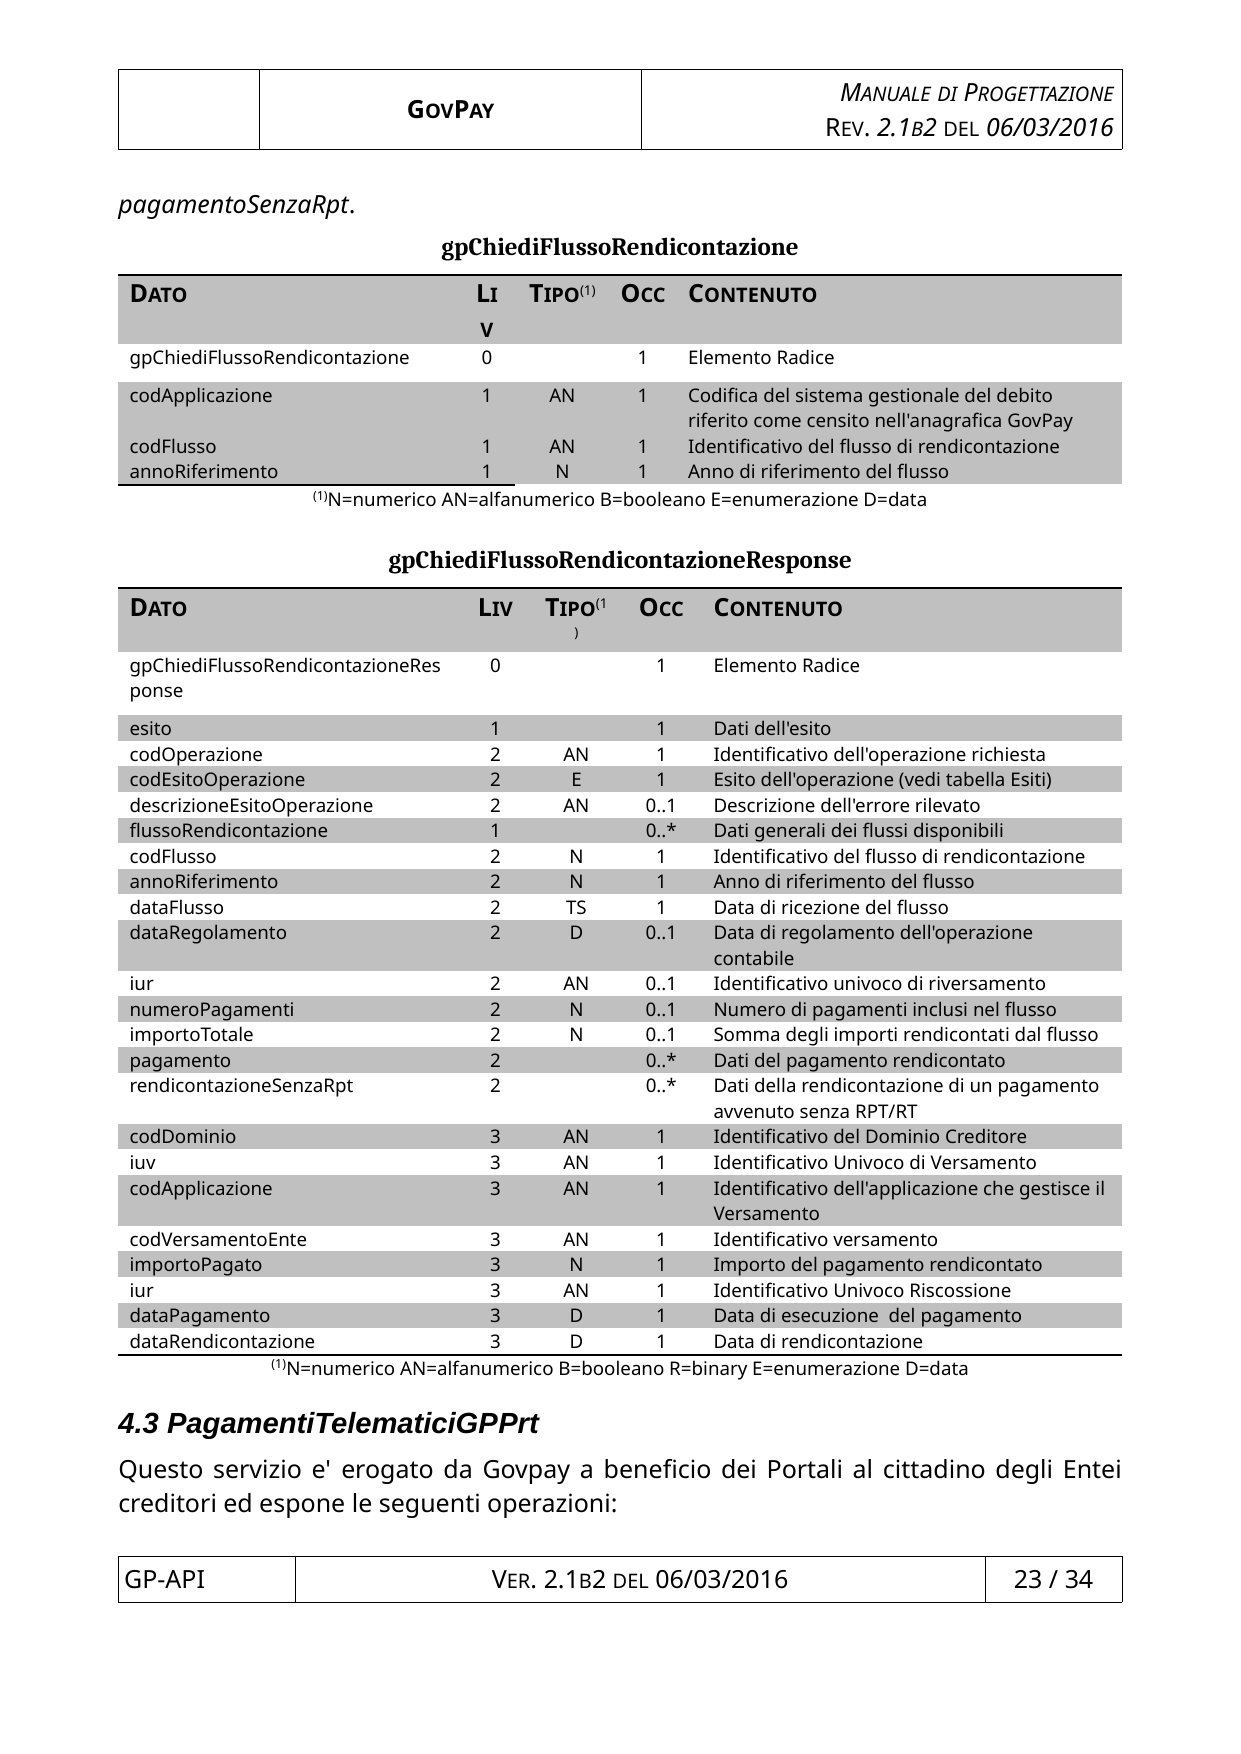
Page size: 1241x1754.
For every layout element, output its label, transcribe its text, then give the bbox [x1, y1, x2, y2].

table_cell 2 [458, 1047, 532, 1073]
table_cell Occ [620, 589, 702, 652]
table_cell 2 [458, 843, 532, 868]
table_cell 1 [620, 766, 702, 792]
table_cell 2 [458, 766, 532, 792]
table_cell Identificativo dell'applicazione che gestisce il Versamento [702, 1175, 1122, 1226]
table_cell Importo del pagamento rendicontato [702, 1251, 1122, 1277]
table_cell 1 [609, 433, 677, 459]
table_cell 1 [458, 459, 515, 484]
table_cell 3 [458, 1277, 532, 1302]
table_cell Anno di riferimento del flusso [702, 869, 1122, 894]
table_cell Elemento Radice [677, 344, 1122, 382]
table_cell Dati della rendicontazione di un pagamento avvenuto senza RPT/RT [702, 1073, 1122, 1124]
table_cell iur [118, 971, 458, 996]
table_cell 2 [458, 792, 532, 817]
table_cell codApplicazione [118, 1175, 458, 1226]
table_cell AN [532, 1226, 620, 1251]
table_cell annoRiferimento [118, 459, 458, 484]
table_cell codApplicazione [118, 382, 458, 433]
table_cell 1 [620, 1124, 702, 1149]
table_cell N [532, 869, 620, 894]
table_cell TS [532, 894, 620, 919]
table_cell 1 [609, 459, 677, 484]
table_cell 1 [620, 1277, 702, 1302]
table_cell N [515, 459, 609, 484]
table_cell 0..1 [620, 996, 702, 1022]
table_cell Contenuto [702, 589, 1122, 652]
text Questo servizio e' erogato da Govpay a beneficio dei Portali al cittadino degli Entei creditori ed espone le seguenti operazioni: [118, 1452, 1122, 1520]
table_cell codVersamentoEnte [118, 1226, 458, 1251]
table_cell 3 [458, 1328, 532, 1353]
table_cell 2 [458, 741, 532, 766]
table_cell Contenuto [677, 276, 1122, 344]
table_cell N [532, 1251, 620, 1277]
table_cell AN [532, 741, 620, 766]
table_cell Esito dell'operazione (vedi tabella Esiti) [702, 766, 1122, 792]
table_cell 1 [620, 1328, 702, 1353]
table_cell AN [532, 1149, 620, 1175]
table_cell [515, 344, 609, 382]
table_cell Liv [458, 276, 515, 344]
table_cell Identificativo del flusso di rendicontazione [677, 433, 1122, 459]
table_cell gpChiediFlussoRendicontazioneResponse [118, 652, 458, 715]
table_cell codFlusso [118, 843, 458, 868]
table_cell Identificativo del Dominio Creditore [702, 1124, 1122, 1149]
table_cell Identificativo del flusso di rendicontazione [702, 843, 1122, 868]
table_cell Dati del pagamento rendicontato [702, 1047, 1122, 1073]
text (1)N=numerico AN=alfanumerico B=booleano R=binary E=enumerazione D=data [118, 1356, 1122, 1381]
table_cell Dati dell'esito [702, 715, 1122, 741]
table_cell Identificativo Univoco Riscossione [702, 1277, 1122, 1302]
table_cell 0..1 [620, 920, 702, 971]
table_cell 0..1 [620, 971, 702, 996]
table_cell Tipo(1) [515, 276, 609, 344]
table_cell codEsitoOperazione [118, 766, 458, 792]
table_cell importoPagato [118, 1251, 458, 1277]
table_cell 2 [458, 1073, 532, 1124]
table_cell codOperazione [118, 741, 458, 766]
table_cell 0..1 [620, 1022, 702, 1047]
table_cell 0..1 [620, 792, 702, 817]
table_cell 2 [458, 894, 532, 919]
table_cell iuv [118, 1149, 458, 1175]
table_cell 3 [458, 1149, 532, 1175]
table_cell Identificativo dell'operazione richiesta [702, 741, 1122, 766]
table_cell 1 [458, 715, 532, 741]
table_cell Identificativo Univoco di Versamento [702, 1149, 1122, 1175]
table_cell pagamento [118, 1047, 458, 1073]
table_cell Dati generali dei flussi disponibili [702, 818, 1122, 843]
table_cell N [532, 1022, 620, 1047]
table_cell N [532, 996, 620, 1022]
table_cell iur [118, 1277, 458, 1302]
table_cell 3 [458, 1124, 532, 1149]
table_header gpChiediFlussoRendicontazioneResponse [118, 546, 1122, 587]
table_cell Numero di pagamenti inclusi nel flusso [702, 996, 1122, 1022]
table_cell flussoRendicontazione [118, 818, 458, 843]
table_cell 1 [458, 818, 532, 843]
table_cell 1 [620, 652, 702, 715]
table_cell Identificativo univoco di riversamento [702, 971, 1122, 996]
table_cell N [532, 843, 620, 868]
table_cell [532, 818, 620, 843]
table_cell annoRiferimento [118, 869, 458, 894]
table_cell codFlusso [118, 433, 458, 459]
table_cell Anno di riferimento del flusso [677, 459, 1122, 484]
table_cell [532, 715, 620, 741]
table_cell Dato [118, 589, 458, 652]
table_cell Liv [458, 589, 532, 652]
table_cell Somma degli importi rendicontati dal flusso [702, 1022, 1122, 1047]
table_cell D [532, 920, 620, 971]
table_cell 3 [458, 1303, 532, 1328]
table_cell 2 [458, 1022, 532, 1047]
table_cell Occ [609, 276, 677, 344]
table_cell 2 [458, 920, 532, 971]
table_cell 1 [620, 1303, 702, 1328]
table_cell AN [515, 382, 609, 433]
text (1)N=numerico AN=alfanumerico B=booleano E=enumerazione D=data [118, 486, 1122, 512]
text pagamentoSenzaRpt. [118, 186, 1122, 220]
table_cell AN [532, 971, 620, 996]
table_cell AN [532, 1124, 620, 1149]
table_cell Codifica del sistema gestionale del debito riferito come censito nell'anagrafica GovPay [677, 382, 1122, 433]
table_cell 1 [609, 382, 677, 433]
table_cell [532, 652, 620, 715]
table_cell AN [532, 1277, 620, 1302]
table_cell 3 [458, 1251, 532, 1277]
table_cell esito [118, 715, 458, 741]
table_cell 0 [458, 344, 515, 382]
table_cell 0 [458, 652, 532, 715]
table_cell 1 [620, 1251, 702, 1277]
table_cell 3 [458, 1175, 532, 1226]
table_cell 1 [620, 843, 702, 868]
table_cell 2 [458, 869, 532, 894]
table_cell dataPagamento [118, 1303, 458, 1328]
table_cell 1 [620, 715, 702, 741]
table_cell 1 [620, 894, 702, 919]
table_cell importoTotale [118, 1022, 458, 1047]
subtitle PagamentiTelematiciGPPrt [118, 1406, 1122, 1439]
table_cell Dato [118, 276, 458, 344]
table_cell 0..* [620, 1073, 702, 1124]
table_cell Data di rendicontazione [702, 1328, 1122, 1353]
table_cell AN [532, 1175, 620, 1226]
table_cell Data di esecuzione del pagamento [702, 1303, 1122, 1328]
table_cell Elemento Radice [702, 652, 1122, 715]
table_cell [532, 1047, 620, 1073]
table_cell dataRendicontazione [118, 1328, 458, 1353]
table_cell numeroPagamenti [118, 996, 458, 1022]
table_cell 1 [620, 1149, 702, 1175]
table_cell Tipo(1) [532, 589, 620, 652]
table_cell 3 [458, 1226, 532, 1251]
table_cell AN [532, 792, 620, 817]
table_cell Data di regolamento dell'operazione contabile [702, 920, 1122, 971]
table_cell E [532, 766, 620, 792]
table_cell 1 [609, 344, 677, 382]
table_cell 0..* [620, 1047, 702, 1073]
table_cell 1 [620, 1175, 702, 1226]
table_cell descrizioneEsitoOperazione [118, 792, 458, 817]
table_cell rendicontazioneSenzaRpt [118, 1073, 458, 1124]
table_cell [532, 1073, 620, 1124]
table_cell D [532, 1303, 620, 1328]
table_cell AN [515, 433, 609, 459]
table_cell 1 [620, 741, 702, 766]
table_cell Identificativo versamento [702, 1226, 1122, 1251]
table_cell dataRegolamento [118, 920, 458, 971]
table_cell codDominio [118, 1124, 458, 1149]
table_cell 1 [620, 1226, 702, 1251]
table_cell Descrizione dell'errore rilevato [702, 792, 1122, 817]
table_cell 1 [458, 433, 515, 459]
table_cell Data di ricezione del flusso [702, 894, 1122, 919]
table_cell 1 [458, 382, 515, 433]
table_cell 2 [458, 971, 532, 996]
table_header gpChiediFlussoRendicontazione [118, 233, 1122, 274]
table_cell 0..* [620, 818, 702, 843]
table_cell D [532, 1328, 620, 1353]
table_cell 1 [620, 869, 702, 894]
table_cell gpChiediFlussoRendicontazione [118, 344, 458, 382]
table_cell 2 [458, 996, 532, 1022]
table_cell dataFlusso [118, 894, 458, 919]
